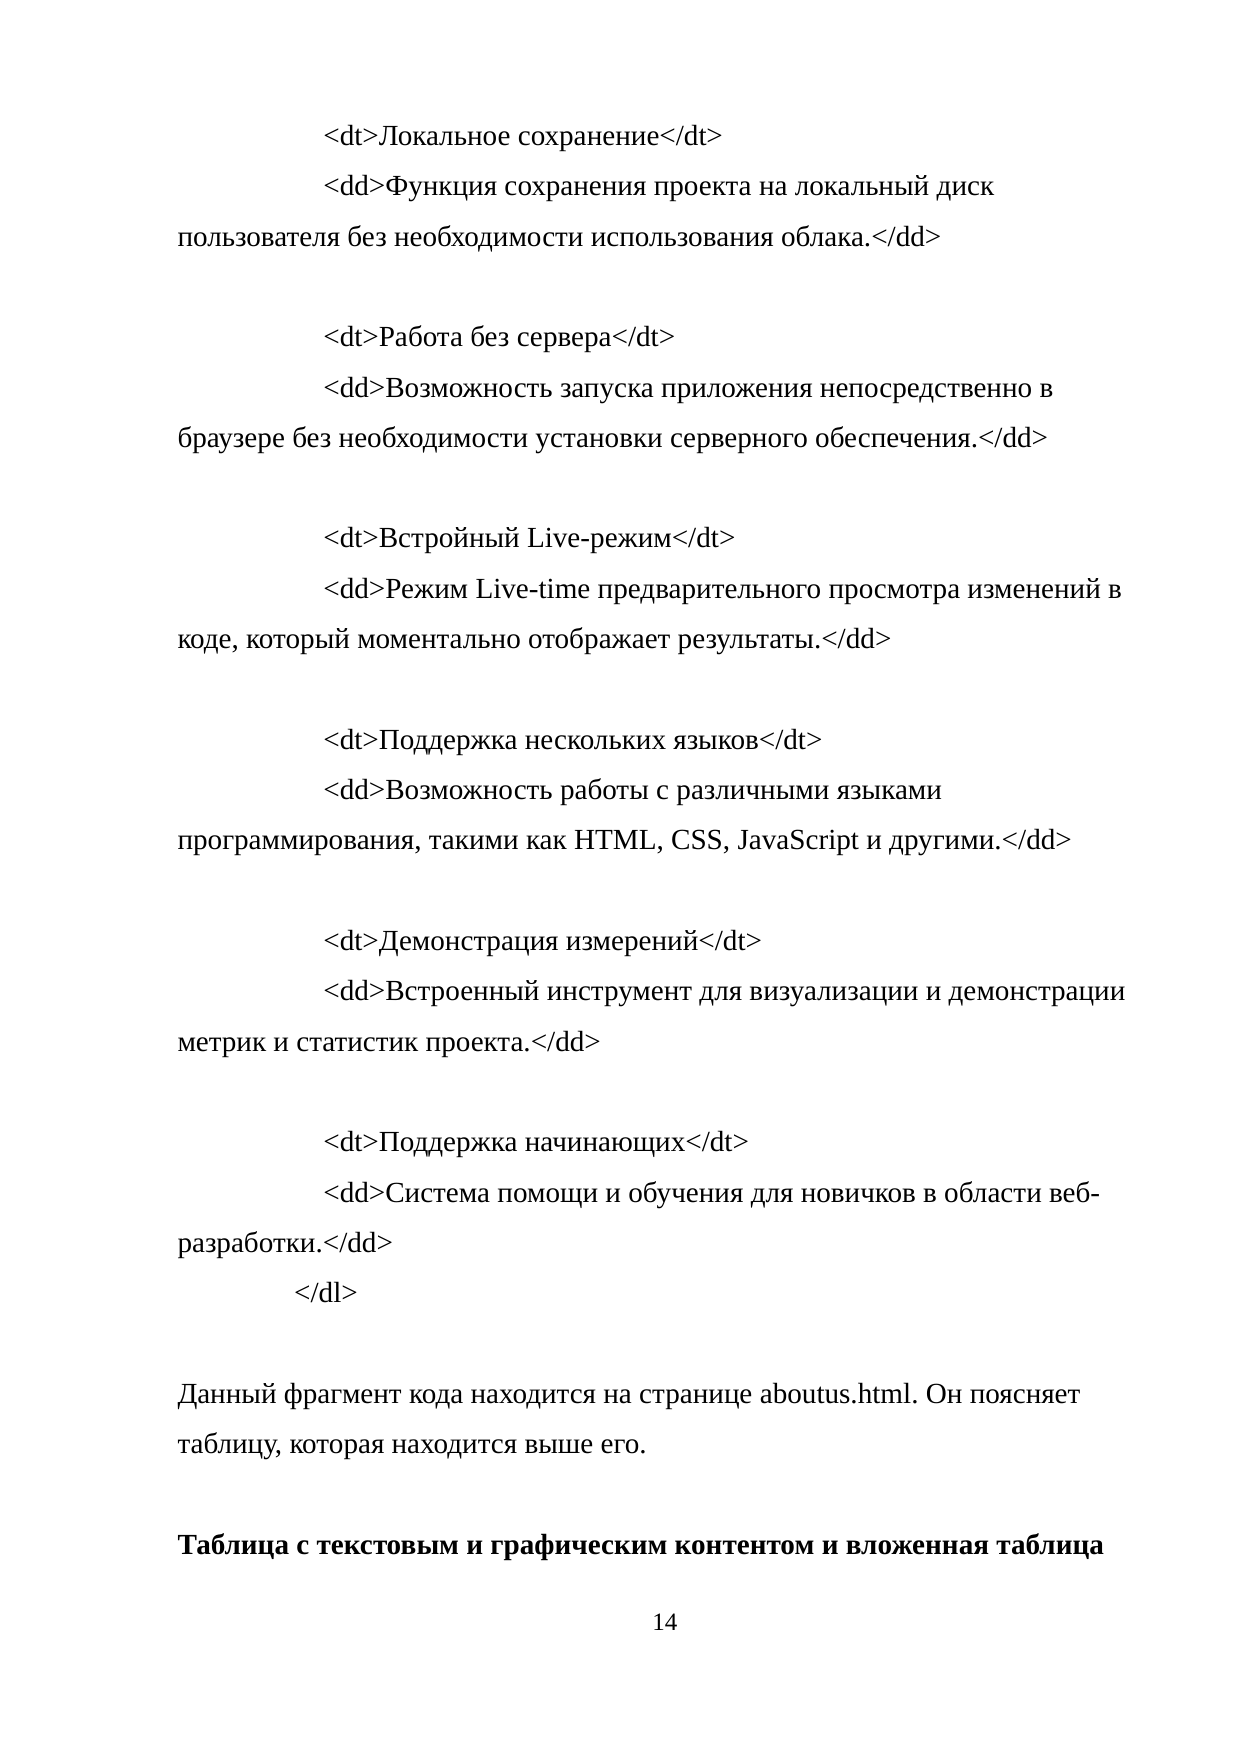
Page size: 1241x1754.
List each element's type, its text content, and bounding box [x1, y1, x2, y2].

text <dd>Функция сохранения проекта на локальный диск пользователя без необходимости использования облака.</dd> [177, 168, 1152, 252]
text <dt>Поддержка нескольких языков</dt> [177, 722, 1152, 755]
text Таблица с текстовым и графическим контентом и вложенная таблица [177, 1527, 1152, 1560]
text <dt>Работа без сервера</dt> [177, 319, 1152, 353]
text Данный фрагмент кода находится на странице aboutus.html. Он поясняет таблицу, которая находится выше его. [177, 1376, 1152, 1460]
text <dt>Демонстрация измерений</dt> [177, 923, 1152, 957]
text </dl> [177, 1275, 1152, 1309]
text <dd>Встроенный инструмент для визуализации и демонстрации метрик и статистик проекта.</dd> [177, 973, 1152, 1057]
text <dd>Возможность запуска приложения непосредственно в браузере без необходимости установки серверного обеспечения.</dd> [177, 370, 1152, 453]
text <dt>Локальное сохранение</dt> [177, 118, 1152, 152]
text <dt>Поддержка начинающих</dt> [177, 1124, 1152, 1158]
text <dd>Система помощи и обучения для новичков в области веб-разработки.</dd> [177, 1175, 1152, 1258]
text <dt>Встройный Live-режим</dt> [177, 521, 1152, 554]
text <dd>Возможность работы с различными языками программирования, такими как HTML, CSS, JavaScript и другими.</dd> [177, 772, 1152, 856]
text <dd>Режим Live-time предварительного просмотра изменений в коде, который моментально отображает результаты.</dd> [177, 571, 1152, 655]
